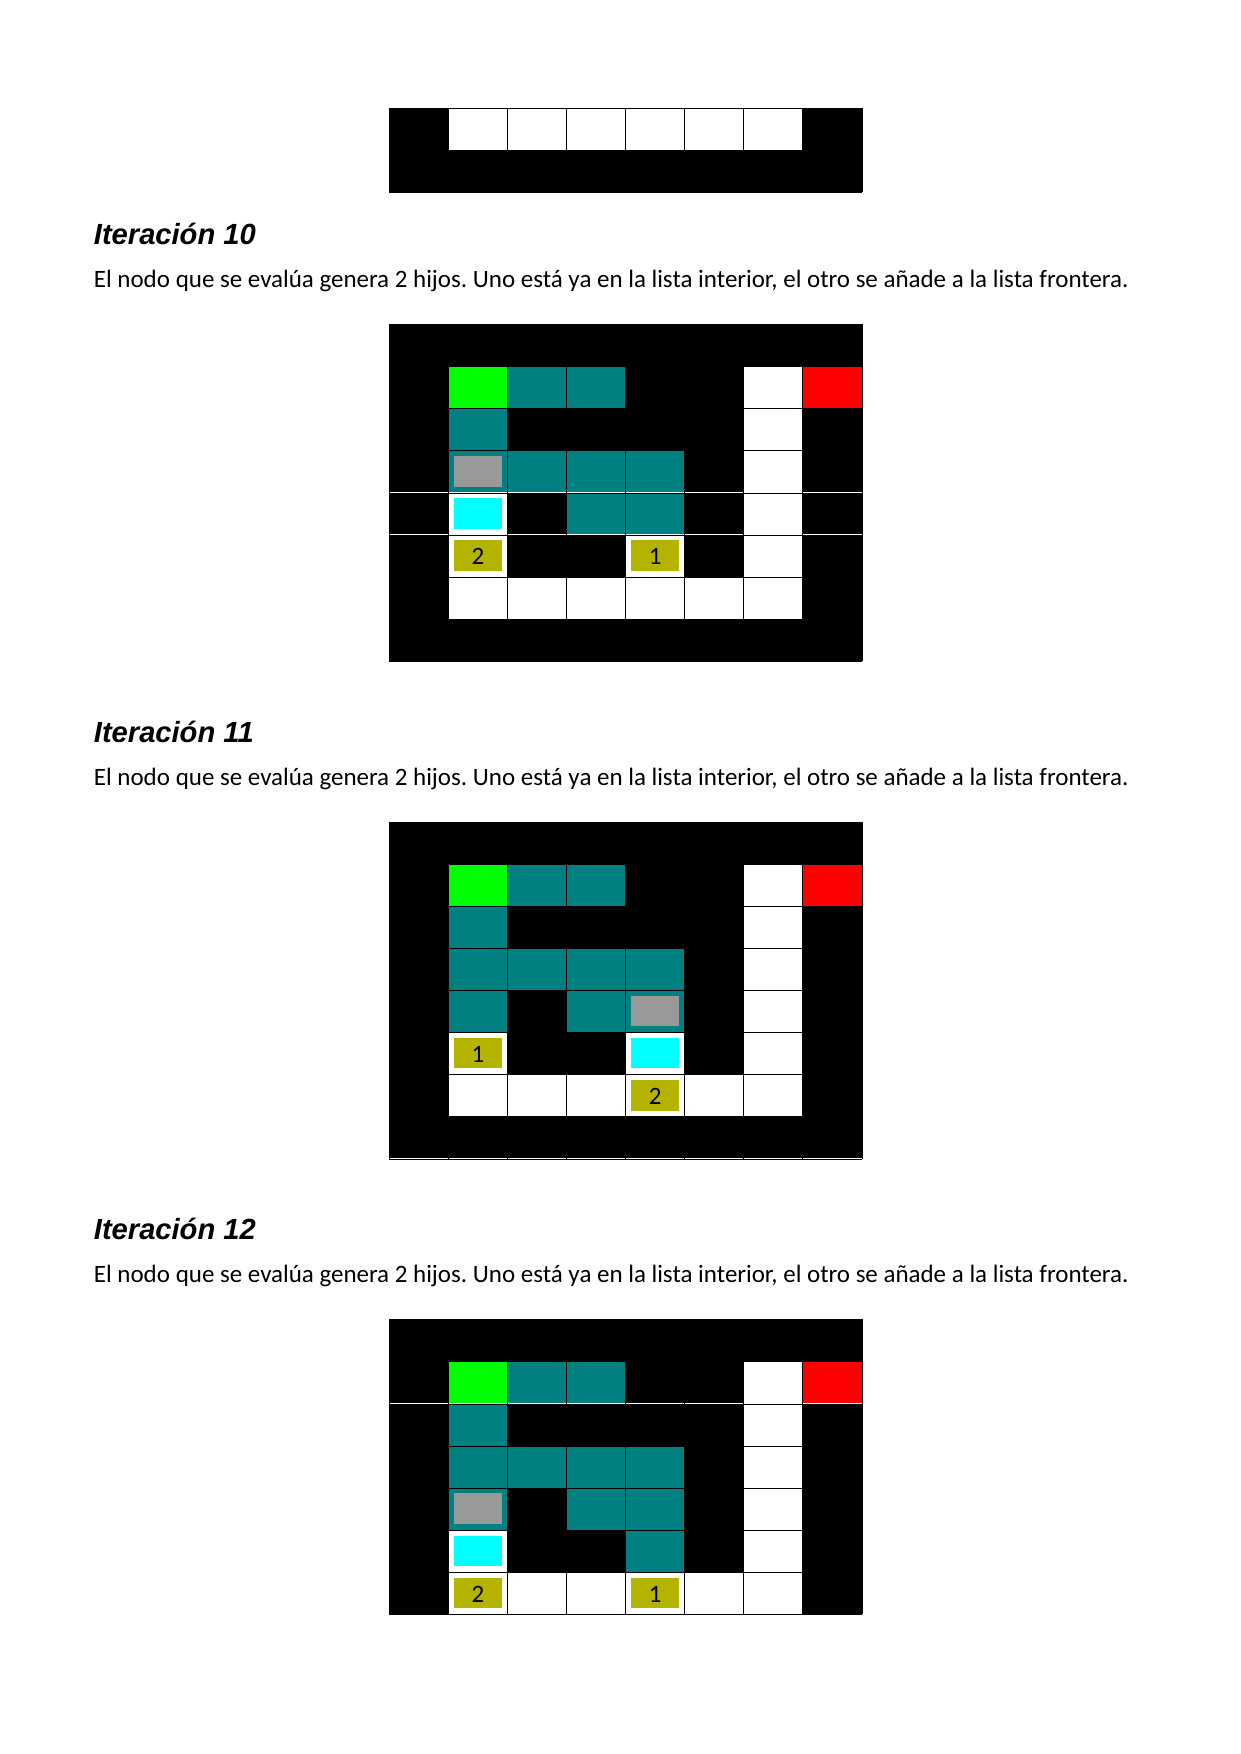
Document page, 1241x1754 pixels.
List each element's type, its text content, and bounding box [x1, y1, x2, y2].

table_cell [567, 578, 625, 619]
table_cell [744, 578, 802, 619]
table_cell [567, 1573, 625, 1614]
table_cell [508, 907, 566, 948]
table_cell [626, 451, 684, 492]
table_cell [744, 620, 802, 661]
table_cell [508, 1405, 566, 1446]
table_cell 2 [449, 536, 507, 577]
text El nodo que se evalúa genera 2 hijos. Uno está ya en la lista interior, el otro se añade a la lista frontera. [94, 761, 1157, 791]
table_cell [567, 1075, 625, 1116]
table_cell [567, 1362, 625, 1403]
table_cell [803, 409, 862, 450]
table_cell [803, 1573, 862, 1614]
table_cell [626, 1489, 684, 1530]
table_cell [685, 1362, 743, 1403]
text El nodo que se evalúa genera 2 hijos. Uno está ya en la lista interior, el otro se añade a la lista frontera. [94, 263, 1157, 294]
table_cell [626, 865, 684, 906]
table_header [803, 823, 862, 864]
table_cell [567, 865, 625, 906]
table_cell [508, 1075, 566, 1116]
table_cell [626, 991, 684, 1032]
table_cell [685, 536, 743, 577]
table_cell [744, 1573, 802, 1614]
table_cell [508, 1362, 566, 1403]
table_cell [449, 1075, 507, 1116]
table_cell [508, 949, 566, 990]
table_header [390, 325, 448, 366]
table_cell [508, 1573, 566, 1614]
table_cell [626, 1033, 684, 1074]
table_cell [508, 1531, 566, 1572]
table_cell [685, 494, 743, 534]
table_header [390, 823, 448, 864]
table_cell [744, 1447, 802, 1488]
table_cell [803, 367, 862, 408]
table_cell [449, 578, 507, 619]
table_cell [803, 451, 862, 492]
table_cell [567, 1531, 625, 1572]
table_cell [626, 1362, 684, 1403]
table_cell [508, 1117, 566, 1158]
table_cell [390, 949, 448, 990]
table_cell [803, 1117, 862, 1158]
table_cell [685, 578, 743, 619]
table_cell 1 [626, 1573, 684, 1614]
table_cell [626, 409, 684, 450]
table_cell [567, 409, 625, 450]
table_cell [508, 620, 566, 661]
table_header [685, 1320, 743, 1361]
table_cell [685, 1447, 743, 1488]
table_cell [744, 536, 802, 577]
table_header [744, 325, 802, 366]
table_cell [390, 1117, 448, 1158]
table_cell [626, 1447, 684, 1488]
table_cell [449, 151, 507, 192]
table_cell [390, 620, 448, 661]
table_cell [567, 1117, 625, 1158]
table_cell [803, 578, 862, 619]
table_cell [508, 367, 566, 408]
table_cell [685, 1573, 743, 1614]
table_cell [803, 536, 862, 577]
table_header [449, 1320, 507, 1361]
table_cell [567, 1405, 625, 1446]
table_cell [390, 1075, 448, 1116]
table_cell [626, 109, 684, 150]
table_cell [744, 494, 802, 534]
table_cell [567, 536, 625, 577]
table_cell [744, 151, 802, 192]
table_cell [449, 451, 507, 492]
table_header [390, 1320, 448, 1361]
table_cell [744, 1075, 802, 1116]
table_cell [685, 1033, 743, 1074]
table_cell [744, 1033, 802, 1074]
table_cell [390, 151, 448, 192]
table_cell [744, 109, 802, 150]
table_cell [567, 151, 625, 192]
table_cell [390, 409, 448, 450]
table_cell [803, 907, 862, 948]
table_cell [390, 109, 448, 150]
table_cell [626, 151, 684, 192]
table_cell [744, 865, 802, 906]
text El nodo que se evalúa genera 2 hijos. Uno está ya en la lista interior, el otro se añade a la lista frontera. [94, 1258, 1157, 1289]
subtitle Iteración 11 [94, 715, 1157, 748]
table_header [508, 823, 566, 864]
table_cell [449, 1447, 507, 1488]
table_cell [685, 620, 743, 661]
table_header [449, 325, 507, 366]
table_cell [685, 865, 743, 906]
table_cell [803, 1489, 862, 1530]
table_cell [626, 620, 684, 661]
table_cell [567, 1489, 625, 1530]
table_cell [508, 991, 566, 1032]
table_cell [449, 1362, 507, 1403]
table_cell [626, 949, 684, 990]
table_cell [508, 494, 566, 534]
table_cell [567, 494, 625, 534]
table_cell [508, 865, 566, 906]
table_header [567, 823, 625, 864]
table_cell [390, 367, 448, 408]
table_cell [390, 1362, 448, 1403]
table_cell [567, 451, 625, 492]
table_cell [685, 367, 743, 408]
table_cell [390, 1531, 448, 1572]
table_cell [508, 109, 566, 150]
table_cell [744, 1362, 802, 1403]
table_cell [626, 1117, 684, 1158]
table_cell [449, 949, 507, 990]
subtitle Iteración 10 [94, 217, 1157, 251]
table_cell [449, 1489, 507, 1530]
table_cell [508, 578, 566, 619]
table_cell [685, 1405, 743, 1446]
table_cell [567, 1033, 625, 1074]
table_cell [803, 1033, 862, 1074]
table_header [803, 325, 862, 366]
table_cell [744, 907, 802, 948]
table_cell [508, 1033, 566, 1074]
table_cell [508, 151, 566, 192]
table_cell [744, 409, 802, 450]
table_cell [508, 409, 566, 450]
table_cell [449, 109, 507, 150]
table_cell [803, 1531, 862, 1572]
table_header [449, 823, 507, 864]
table_cell [508, 1447, 566, 1488]
table_header [744, 1320, 802, 1361]
table_cell [508, 451, 566, 492]
table_cell [803, 949, 862, 990]
table_cell [390, 578, 448, 619]
table_cell [803, 1362, 862, 1403]
table_cell [803, 1447, 862, 1488]
table_cell [567, 1447, 625, 1488]
table_cell [626, 578, 684, 619]
table_cell [685, 151, 743, 192]
table_cell [685, 991, 743, 1032]
table_cell [744, 1531, 802, 1572]
table_cell [744, 1117, 802, 1158]
table_cell [685, 1531, 743, 1572]
table_cell [744, 949, 802, 990]
table_cell [744, 451, 802, 492]
table_cell [449, 409, 507, 450]
table_cell [744, 1489, 802, 1530]
table_cell [626, 907, 684, 948]
table_cell [803, 494, 862, 534]
table_cell [390, 536, 448, 577]
table_header [803, 1320, 862, 1361]
table_cell [449, 991, 507, 1032]
table_cell [685, 451, 743, 492]
table_cell [567, 991, 625, 1032]
table_cell 1 [449, 1033, 507, 1074]
table_cell 2 [626, 1075, 684, 1116]
table_cell [390, 1447, 448, 1488]
table_cell [390, 1573, 448, 1614]
table_cell [390, 907, 448, 948]
table_header [567, 325, 625, 366]
table_cell [390, 451, 448, 492]
table_cell [508, 1489, 566, 1530]
table_cell [626, 367, 684, 408]
table_cell [449, 1117, 507, 1158]
table_cell [449, 620, 507, 661]
table_cell [803, 151, 862, 192]
table_cell [449, 865, 507, 906]
table_header [508, 1320, 566, 1361]
table_cell 1 [626, 536, 684, 577]
table_cell [744, 991, 802, 1032]
table_cell [390, 865, 448, 906]
table_cell [803, 1075, 862, 1116]
table_cell [685, 409, 743, 450]
subtitle Iteración 12 [94, 1212, 1157, 1246]
table_header [626, 325, 684, 366]
table_cell [390, 1033, 448, 1074]
table_cell [744, 1405, 802, 1446]
table_header [626, 823, 684, 864]
table_cell [567, 367, 625, 408]
table_cell [744, 367, 802, 408]
table_cell [390, 991, 448, 1032]
table_header [685, 823, 743, 864]
table_cell [567, 949, 625, 990]
table_cell [567, 907, 625, 948]
table_cell [685, 949, 743, 990]
table_cell [685, 907, 743, 948]
table_cell [390, 1489, 448, 1530]
table_cell [685, 1075, 743, 1116]
table_cell [803, 620, 862, 661]
table_header [744, 823, 802, 864]
table_cell [626, 494, 684, 534]
table_header [685, 325, 743, 366]
table_cell [685, 1489, 743, 1530]
table_cell [803, 991, 862, 1032]
table_cell [449, 367, 507, 408]
table_cell [626, 1531, 684, 1572]
table_cell [508, 536, 566, 577]
table_cell [626, 1405, 684, 1446]
table_cell [567, 620, 625, 661]
table_cell [567, 109, 625, 150]
table_header [567, 1320, 625, 1361]
table_header [508, 325, 566, 366]
table_cell [449, 907, 507, 948]
table_cell [685, 109, 743, 150]
table_cell [803, 1405, 862, 1446]
table_header [626, 1320, 684, 1361]
table_cell 2 [449, 1573, 507, 1614]
table_cell [390, 1405, 448, 1446]
table_cell [449, 1531, 507, 1572]
table_cell [449, 494, 507, 534]
table_cell [803, 109, 862, 150]
table_cell [390, 494, 448, 534]
table_cell [803, 865, 862, 906]
table_cell [449, 1405, 507, 1446]
table_cell [685, 1117, 743, 1158]
